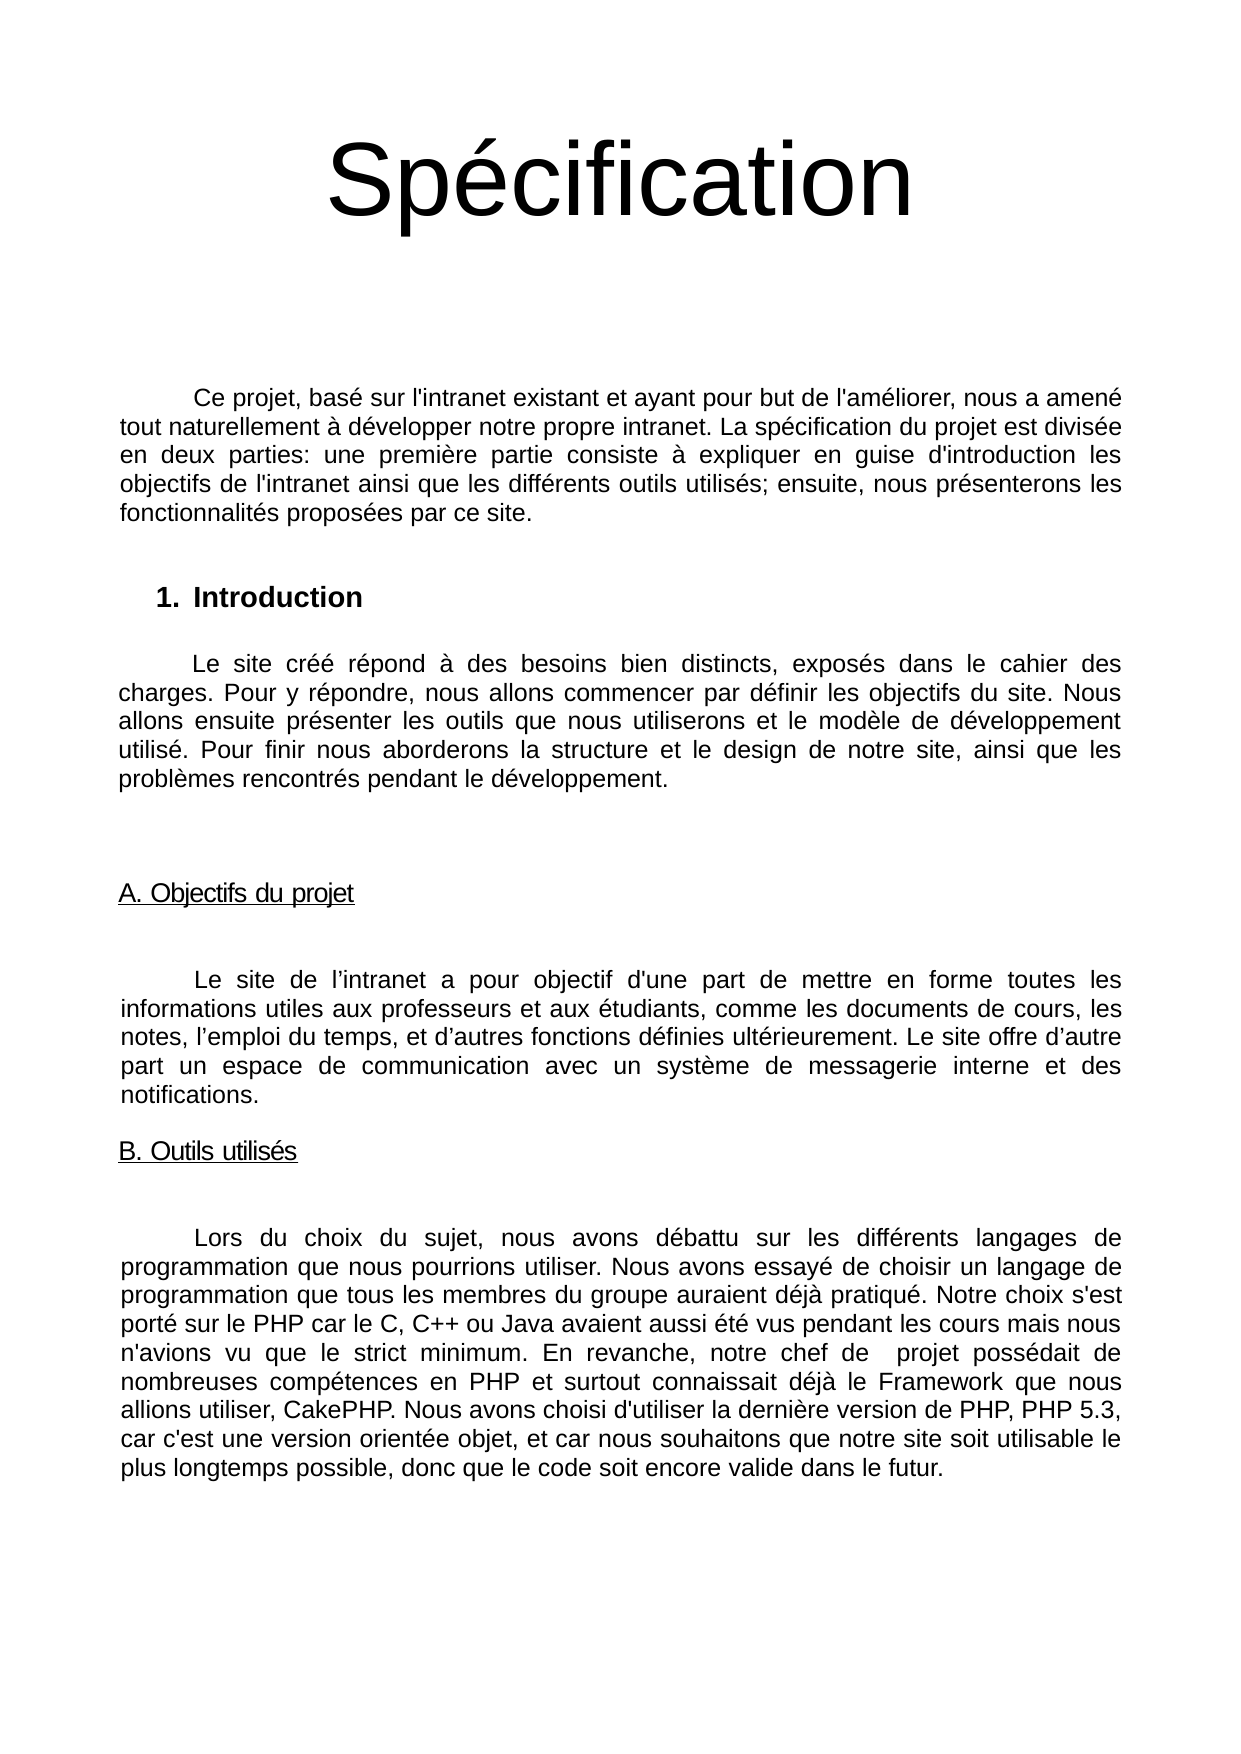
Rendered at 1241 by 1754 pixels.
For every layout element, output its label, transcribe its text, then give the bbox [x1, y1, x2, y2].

subtitle Introduction [156, 580, 1122, 614]
text Le site créé répond à des besoins bien distincts, exposés dans le cahier des charges. Pour y répondre, nous allons commencer par définir les objectifs du site. Nous allons ensuite présenter les outils que nous utiliserons et le modèle de développement utilisé. Pour finir nous aborderons la structure et le design de notre site, ainsi que les problèmes rencontrés pendant le développement. [118, 649, 1122, 792]
text Le site de l’intranet a pour objectif d'une part de mettre en forme toutes les informations utiles aux professeurs et aux étudiants, comme les documents de cours, les notes, l’emploi du temps, et d’autres fonctions définies ultérieurement. Le site offre d’autre part un espace de communication avec un système de messagerie interne et des notifications. [120, 965, 1122, 1108]
text Lors du choix du sujet, nous avons débattu sur les différents langages de programmation que nous pourrions utiliser. Nous avons essayé de choisir un langage de programmation que tous les membres du groupe auraient déjà pratiqué. Notre choix s'est porté sur le PHP car le C, C++ ou Java avaient aussi été vus pendant les cours mais nous n'avions vu que le strict minimum. En revanche, notre chef de projet possédait de nombreuses compétences en PHP et surtout connaissait déjà le Framework que nous allions utiliser, CakePHP. Nous avons choisi d'utiliser la dernière version de PHP, PHP 5.3, car c'est une version orientée objet, et car nous souhaitons que notre site soit utilisable le plus longtemps possible, donc que le code soit encore valide dans le futur. [120, 1223, 1122, 1481]
subtitle A. Objectifs du projet [118, 875, 1122, 909]
subtitle B. Outils utilisés [118, 1133, 1122, 1167]
text Ce projet, basé sur l'intranet existant et ayant pour but de l'améliorer, nous a amené tout naturellement à développer notre propre intranet. La spécification du projet est divisée en deux parties: une première partie consiste à expliquer en guise d'introduction les objectifs de l'intranet ainsi que les différents outils utilisés; ensuite, nous présenterons les fonctionnalités proposées par ce site. [119, 383, 1122, 526]
text Spécification [118, 118, 1122, 238]
